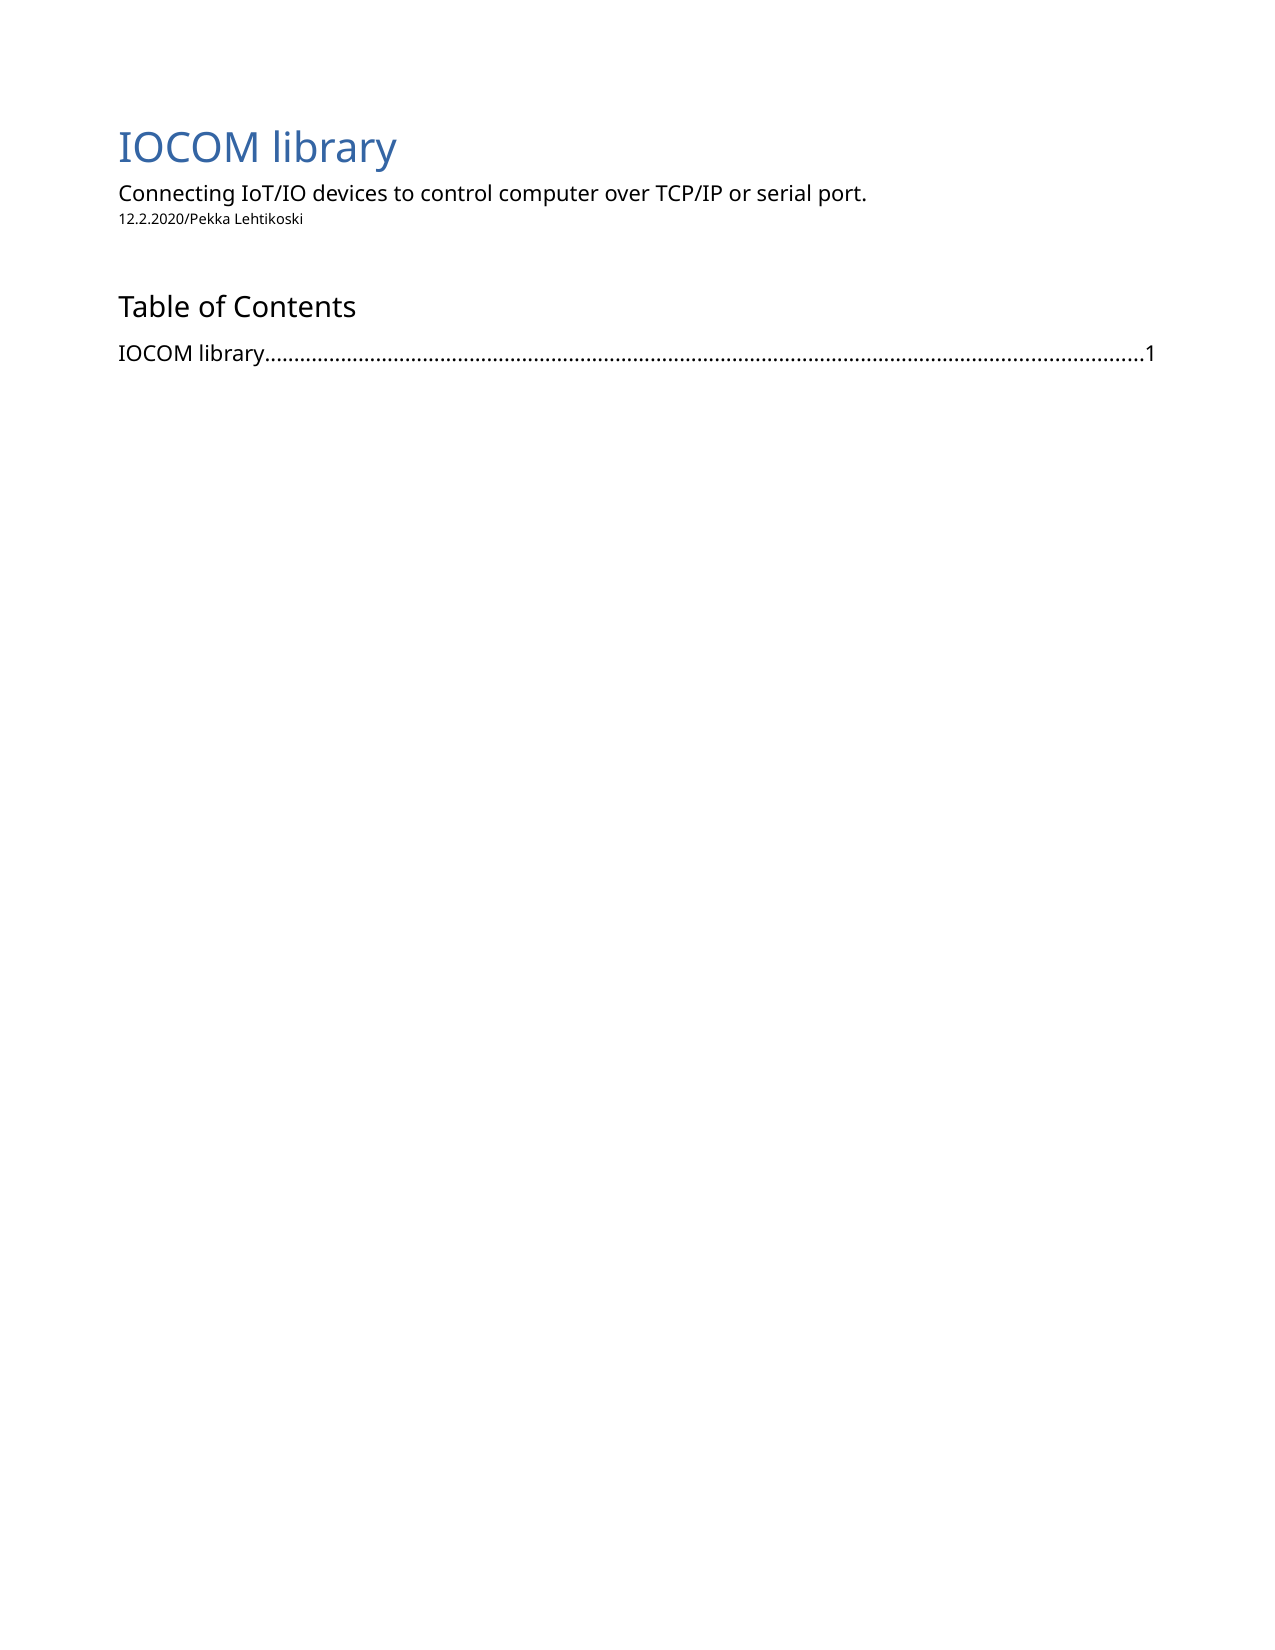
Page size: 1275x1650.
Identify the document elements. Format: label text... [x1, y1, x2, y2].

text IOCOM library [118, 118, 1157, 175]
text IOCOM library 1 [118, 338, 1157, 368]
text 12.2.2020/Pekka Lehtikoski [118, 209, 1157, 229]
subtitle Table of Contents [118, 286, 1157, 326]
text Connecting IoT/IO devices to control computer over TCP/IP or serial port. [118, 178, 1157, 207]
